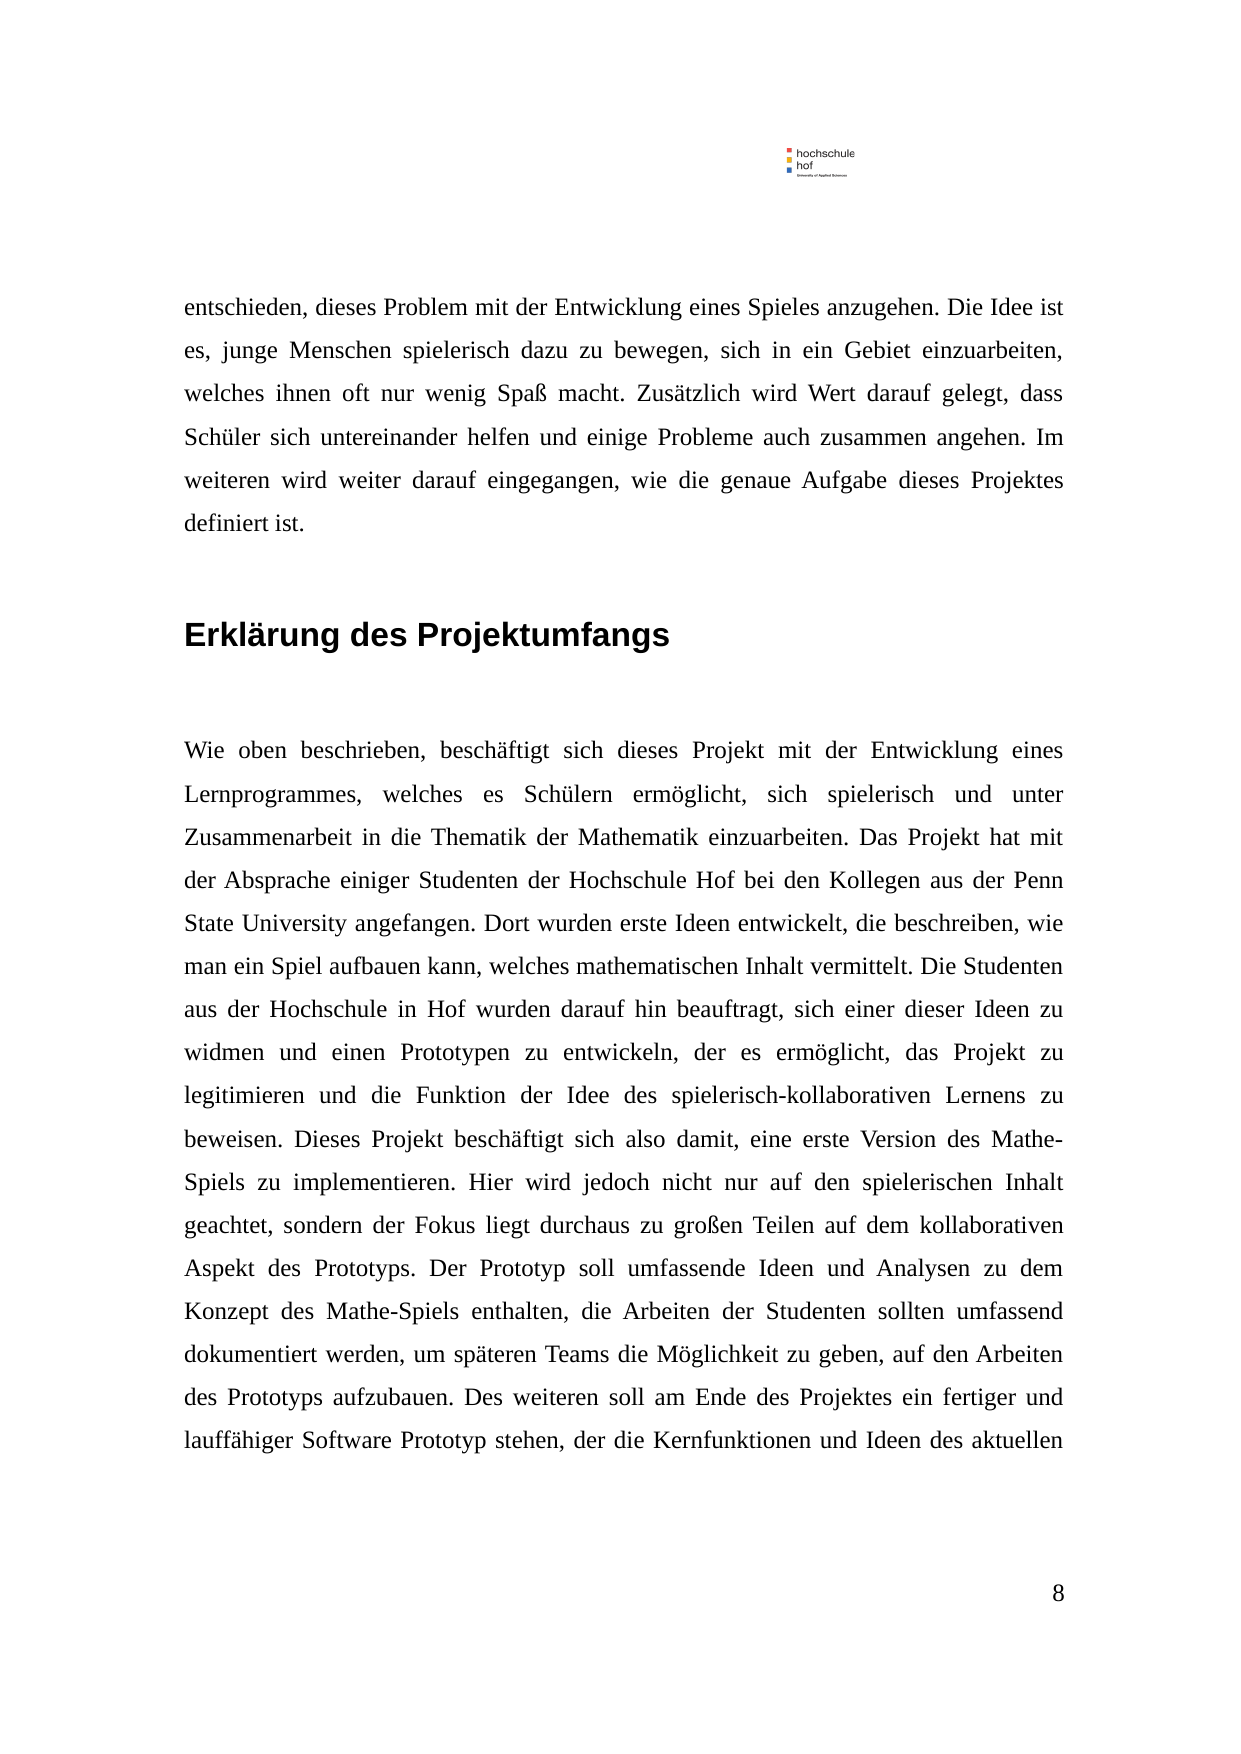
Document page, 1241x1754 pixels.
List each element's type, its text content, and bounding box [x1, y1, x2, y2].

picture [786, 148, 855, 177]
text Wie oben beschrieben, beschäftigt sich dieses Projekt mit der Entwicklung eines Lernprogrammes, welches es Schülern ermöglicht, sich spielerisch und unter Zusammenarbeit in die Thematik der Mathematik einzuarbeiten. Das Projekt hat mit der Absprache einiger Studenten der Hochschule Hof bei den Kollegen aus der Penn State University angefangen. Dort wurden erste Ideen entwickelt, die beschreiben, wie man ein Spiel aufbauen kann, welches mathematischen Inhalt vermittelt. Die Studenten aus der Hochschule in Hof wurden darauf hin beauftragt, sich einer dieser Ideen zu widmen und einen Prototypen zu entwickeln, der es ermöglicht, das Projekt zu legitimieren und die Funktion der Idee des spielerisch-kollaborativen Lernens zu beweisen. Dieses Projekt beschäftigt sich also damit, eine erste Version des Mathe-Spiels zu implementieren. Hier wird jedoch nicht nur auf den spielerischen Inhalt geachtet, sondern der Fokus liegt durchaus zu großen Teilen auf dem kollaborativen Aspekt des Prototyps. Der Prototyp soll umfassende Ideen und Analysen zu dem Konzept des Mathe-Spiels enthalten, die Arbeiten der Studenten sollten umfassend dokumentiert werden, um späteren Teams die Möglichkeit zu geben, auf den Arbeiten des Prototyps aufzubauen. Des weiteren soll am Ende des Projektes ein fertiger und lauffähiger Software Prototyp stehen, der die Kernfunktionen und Ideen des aktuellen [184, 736, 1064, 1454]
subtitle Erklärung des Projektumfangs [184, 615, 1064, 653]
text entschieden, dieses Problem mit der Entwicklung eines Spieles anzugehen. Die Idee ist es, junge Menschen spielerisch dazu zu bewegen, sich in ein Gebiet einzuarbeiten, welches ihnen oft nur wenig Spaß macht. Zusätzlich wird Wert darauf gelegt, dass Schüler sich untereinander helfen und einige Probleme auch zusammen angehen. Im weiteren wird weiter darauf eingegangen, wie die genaue Aufgabe dieses Projektes definiert ist. [184, 292, 1064, 537]
